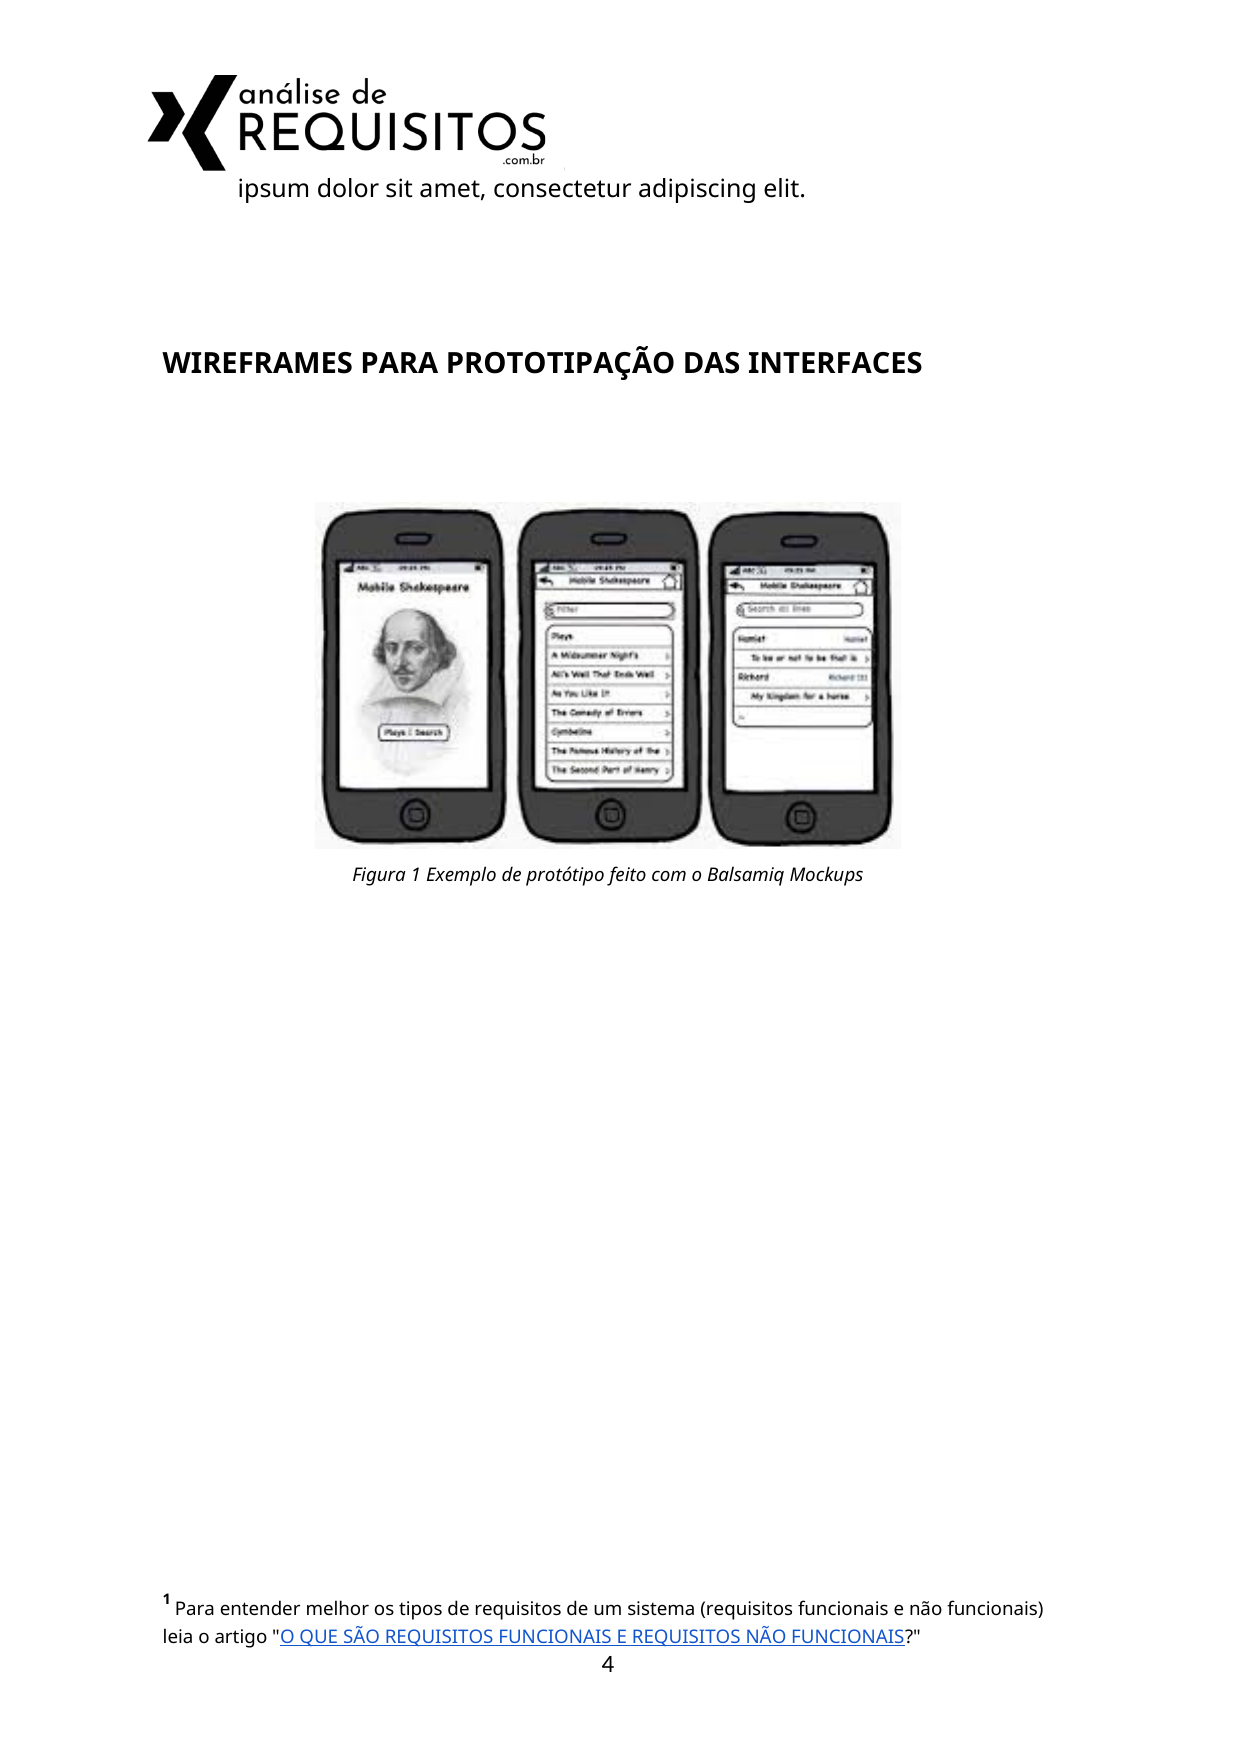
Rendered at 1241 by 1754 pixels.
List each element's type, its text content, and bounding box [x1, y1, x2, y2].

text ipsum dolor sit amet, consectetur adipiscing elit. [237, 171, 1053, 204]
text WIREFRAMES PARA PROTOTIPAÇÃO DAS INTERFACES [162, 342, 1053, 382]
picture [147, 75, 546, 171]
text Figura 1 Exemplo de protótipo feito com o Balsamiq Mockups [162, 861, 1053, 886]
picture [314, 502, 902, 849]
